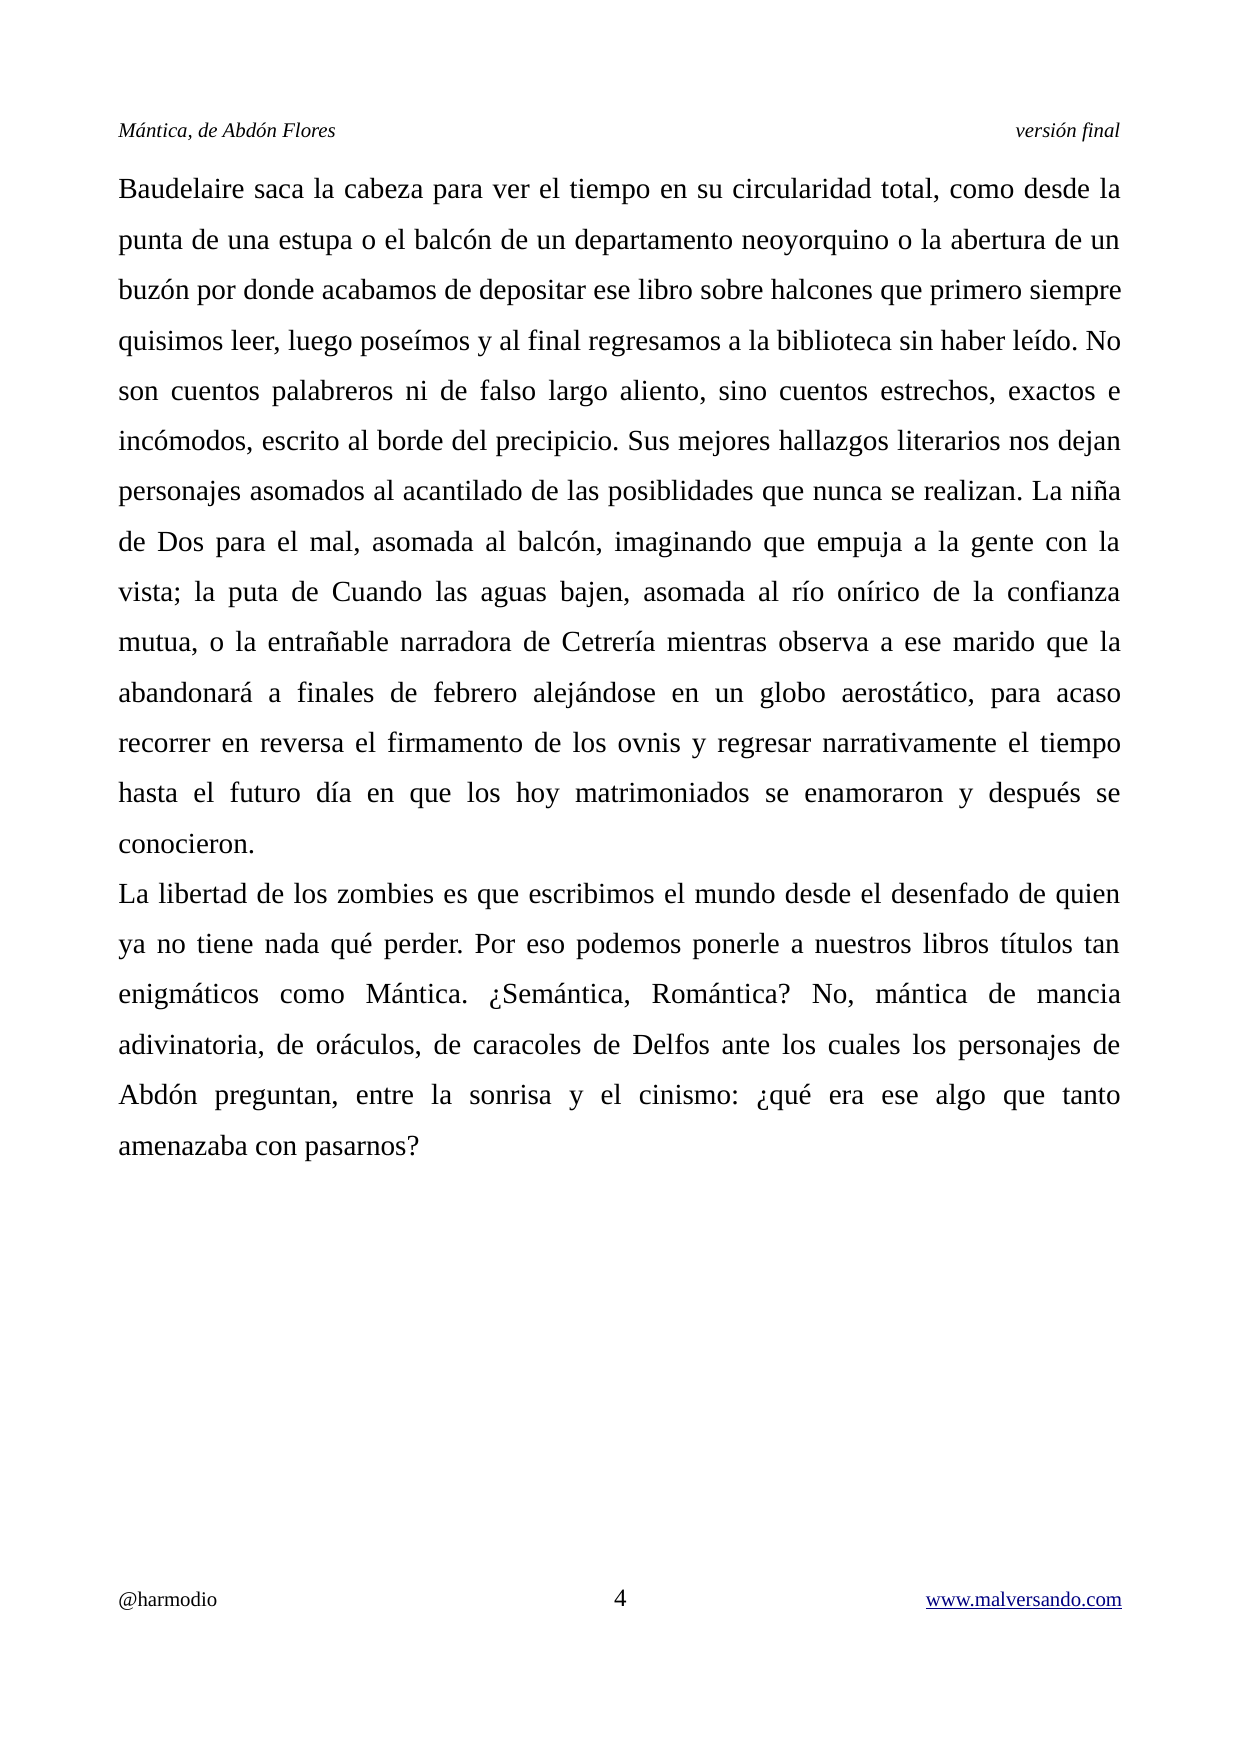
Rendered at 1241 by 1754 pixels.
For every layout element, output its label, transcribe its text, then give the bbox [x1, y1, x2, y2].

text La libertad de los zombies es que escribimos el mundo desde el desenfado de quien ya no tiene nada qué perder. Por eso podemos ponerle a nuestros libros títulos tan enigmáticos como Mántica. ¿Semántica, Romántica? No, mántica de mancia adivinatoria, de oráculos, de caracoles de Delfos ante los cuales los personajes de Abdón preguntan, entre la sonrisa y el cinismo: ¿qué era ese algo que tanto amenazaba con pasarnos? [118, 876, 1122, 1161]
text Baudelaire saca la cabeza para ver el tiempo en su circularidad total, como desde la punta de una estupa o el balcón de un departamento neoyorquino o la abertura de un buzón por donde acabamos de depositar ese libro sobre halcones que primero siempre quisimos leer, luego poseímos y al final regresamos a la biblioteca sin haber leído. No son cuentos palabreros ni de falso largo aliento, sino cuentos estrechos, exactos e incómodos, escrito al borde del precipicio. Sus mejores hallazgos literarios nos dejan personajes asomados al acantilado de las posiblidades que nunca se realizan. La niña de Dos para el mal, asomada al balcón, imaginando que empuja a la gente con la vista; la puta de Cuando las aguas bajen, asomada al río onírico de la confianza mutua, o la entrañable narradora de Cetrería mientras observa a ese marido que la abandonará a finales de febrero alejándose en un globo aerostático, para acaso recorrer en reversa el firmamento de los ovnis y regresar narrativamente el tiempo hasta el futuro día en que los hoy matrimoniados se enamoraron y después se conocieron. [118, 172, 1122, 859]
